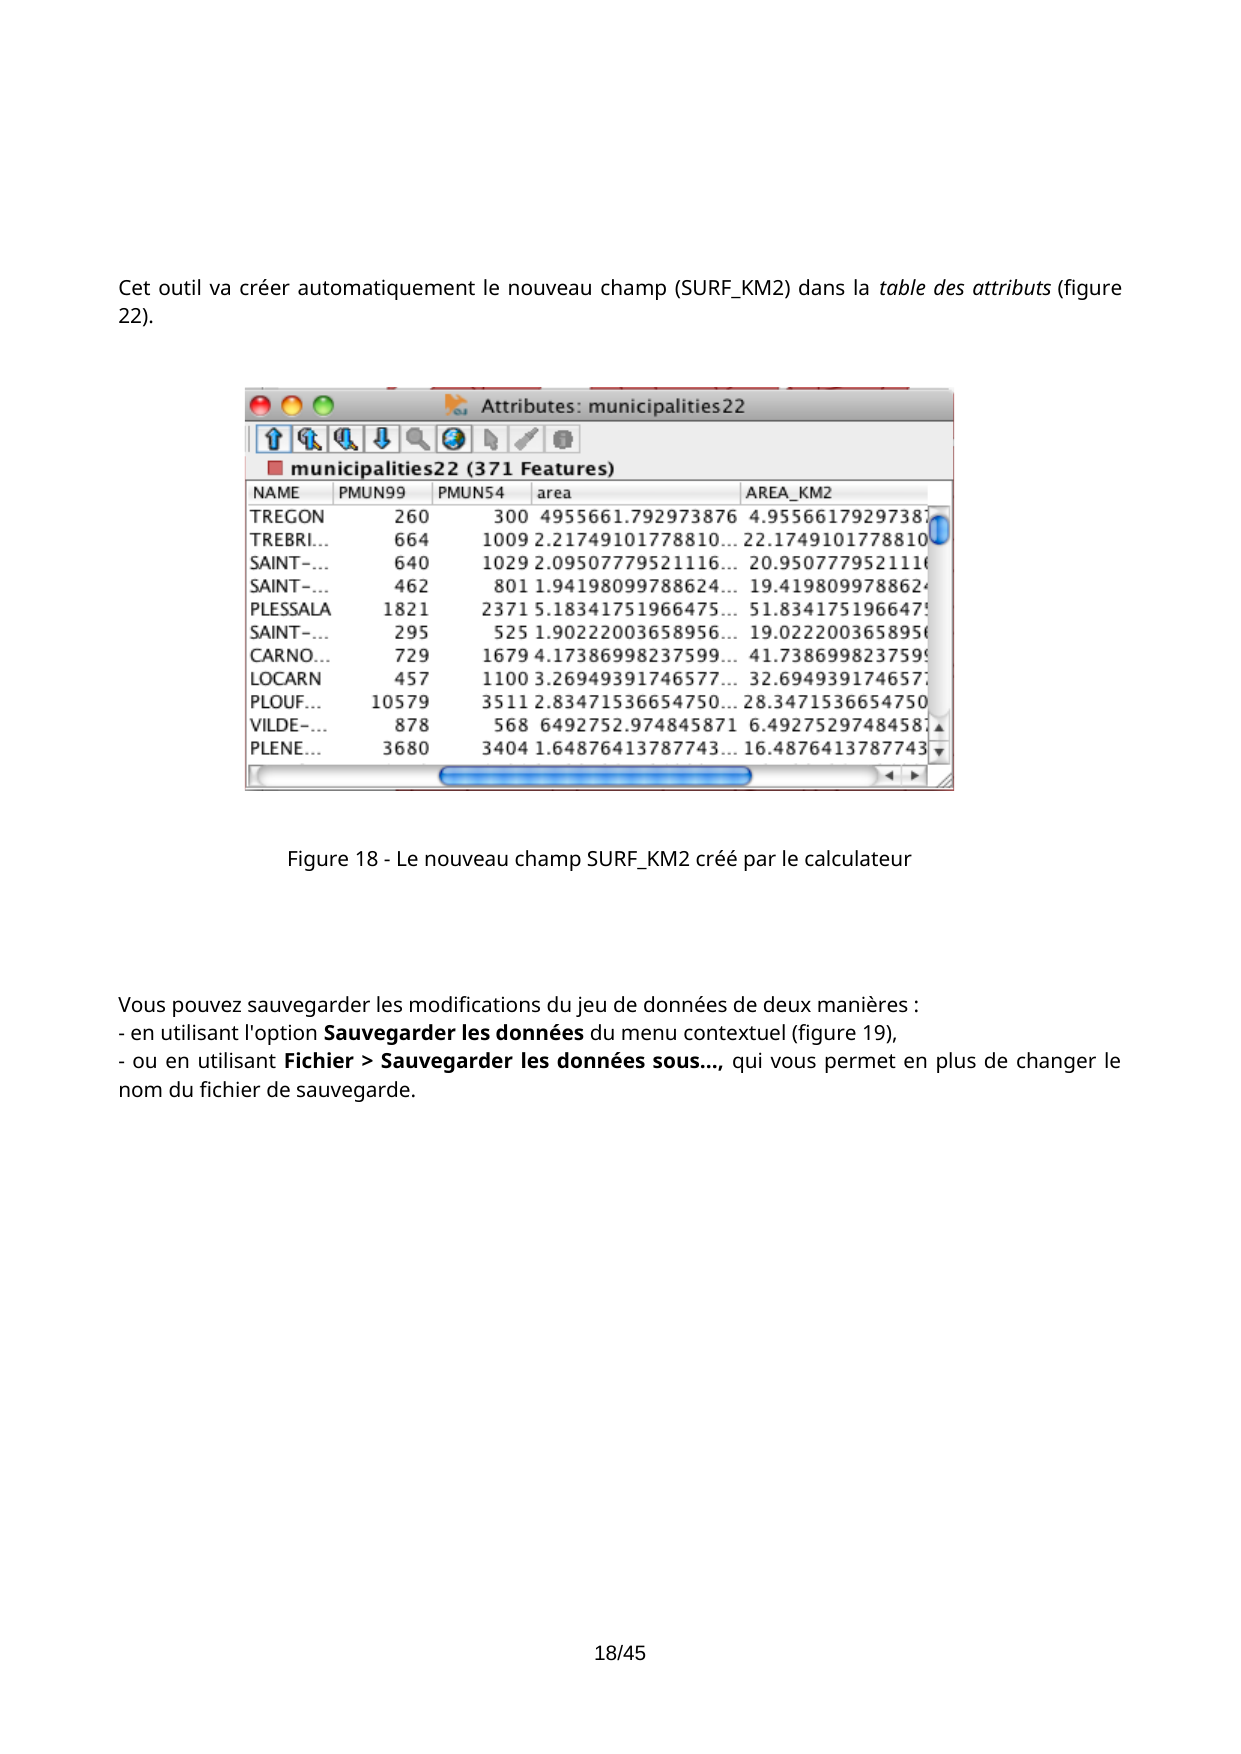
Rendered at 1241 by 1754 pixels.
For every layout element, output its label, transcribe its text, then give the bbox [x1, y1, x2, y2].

text Figure 18 - Le nouveau champ SURF_KM2 créé par le calculateur [203, 844, 996, 872]
text Cet outil va créer automatiquement le nouveau champ (SURF_KM2) dans la table des attributs (figure 22). [118, 273, 1122, 330]
picture [244, 387, 955, 791]
text Vous pouvez sauvegarder les modifications du jeu de données de deux manières : [118, 990, 1122, 1018]
text - en utilisant l'option Sauvegarder les données du menu contextuel (figure 19), [118, 1018, 1122, 1047]
text - ou en utilisant Fichier > Sauvegarder les données sous..., qui vous permet en plus de changer le nom du fichier de sauvegarde. [118, 1047, 1122, 1103]
